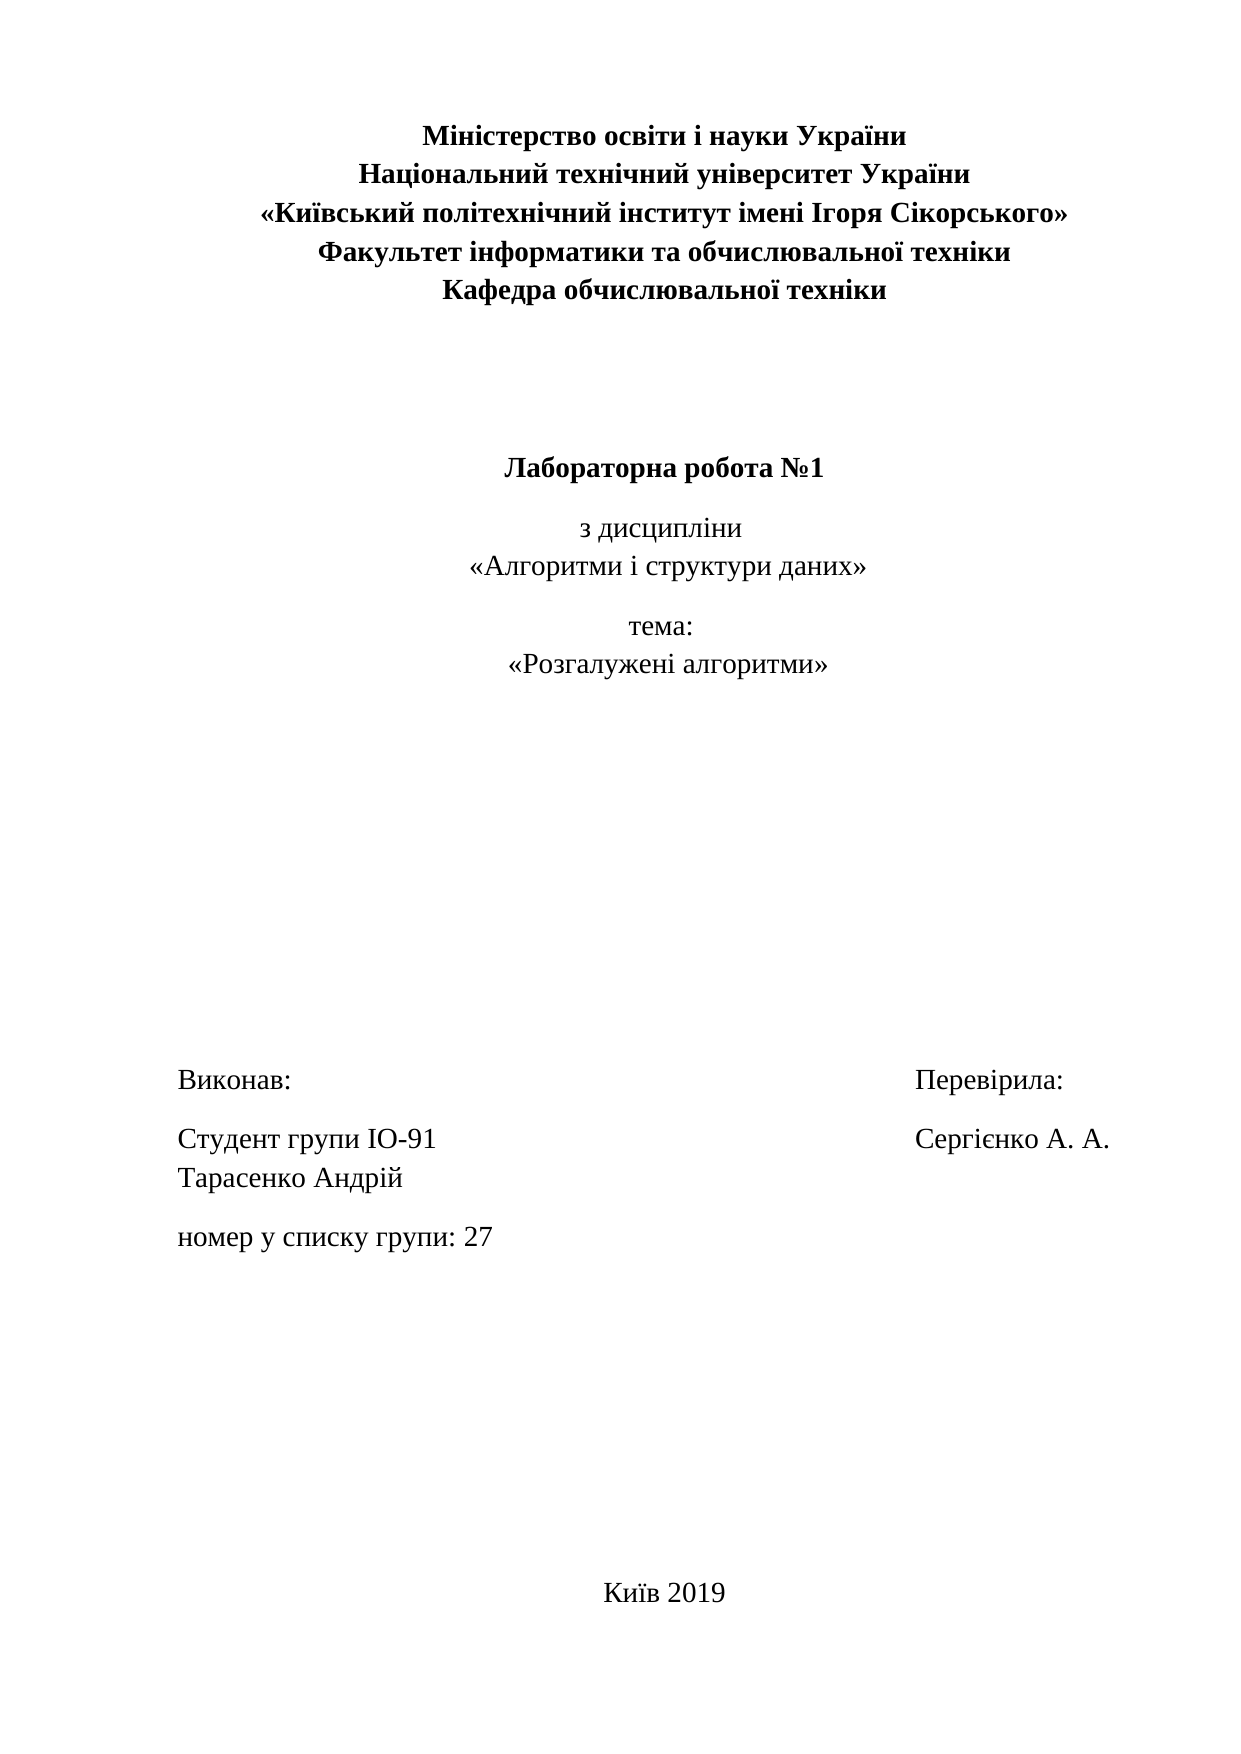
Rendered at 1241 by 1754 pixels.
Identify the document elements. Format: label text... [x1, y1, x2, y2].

text Київ 2019 [177, 1575, 1152, 1609]
text Міністерство освіти і науки України Національний технічний університет України «Київський політехнічний інститут імені Ігоря Сікорського» Факультет інформатики та обчислювальної техніки Кафедра обчислювальної техніки [177, 118, 1152, 306]
text Студент групи ІО-91 Сергієнко А. А. Тарасенко Андрій [177, 1121, 1152, 1193]
text з дисципліни «Алгоритми і структури даних» [177, 510, 1152, 582]
text Лабораторна робота №1 [177, 450, 1152, 484]
text Виконав: Перевірила: [177, 1062, 1152, 1095]
text тема: «Розгалужені алгоритми» [177, 608, 1152, 680]
text номер у списку групи: 27 [177, 1219, 1152, 1253]
